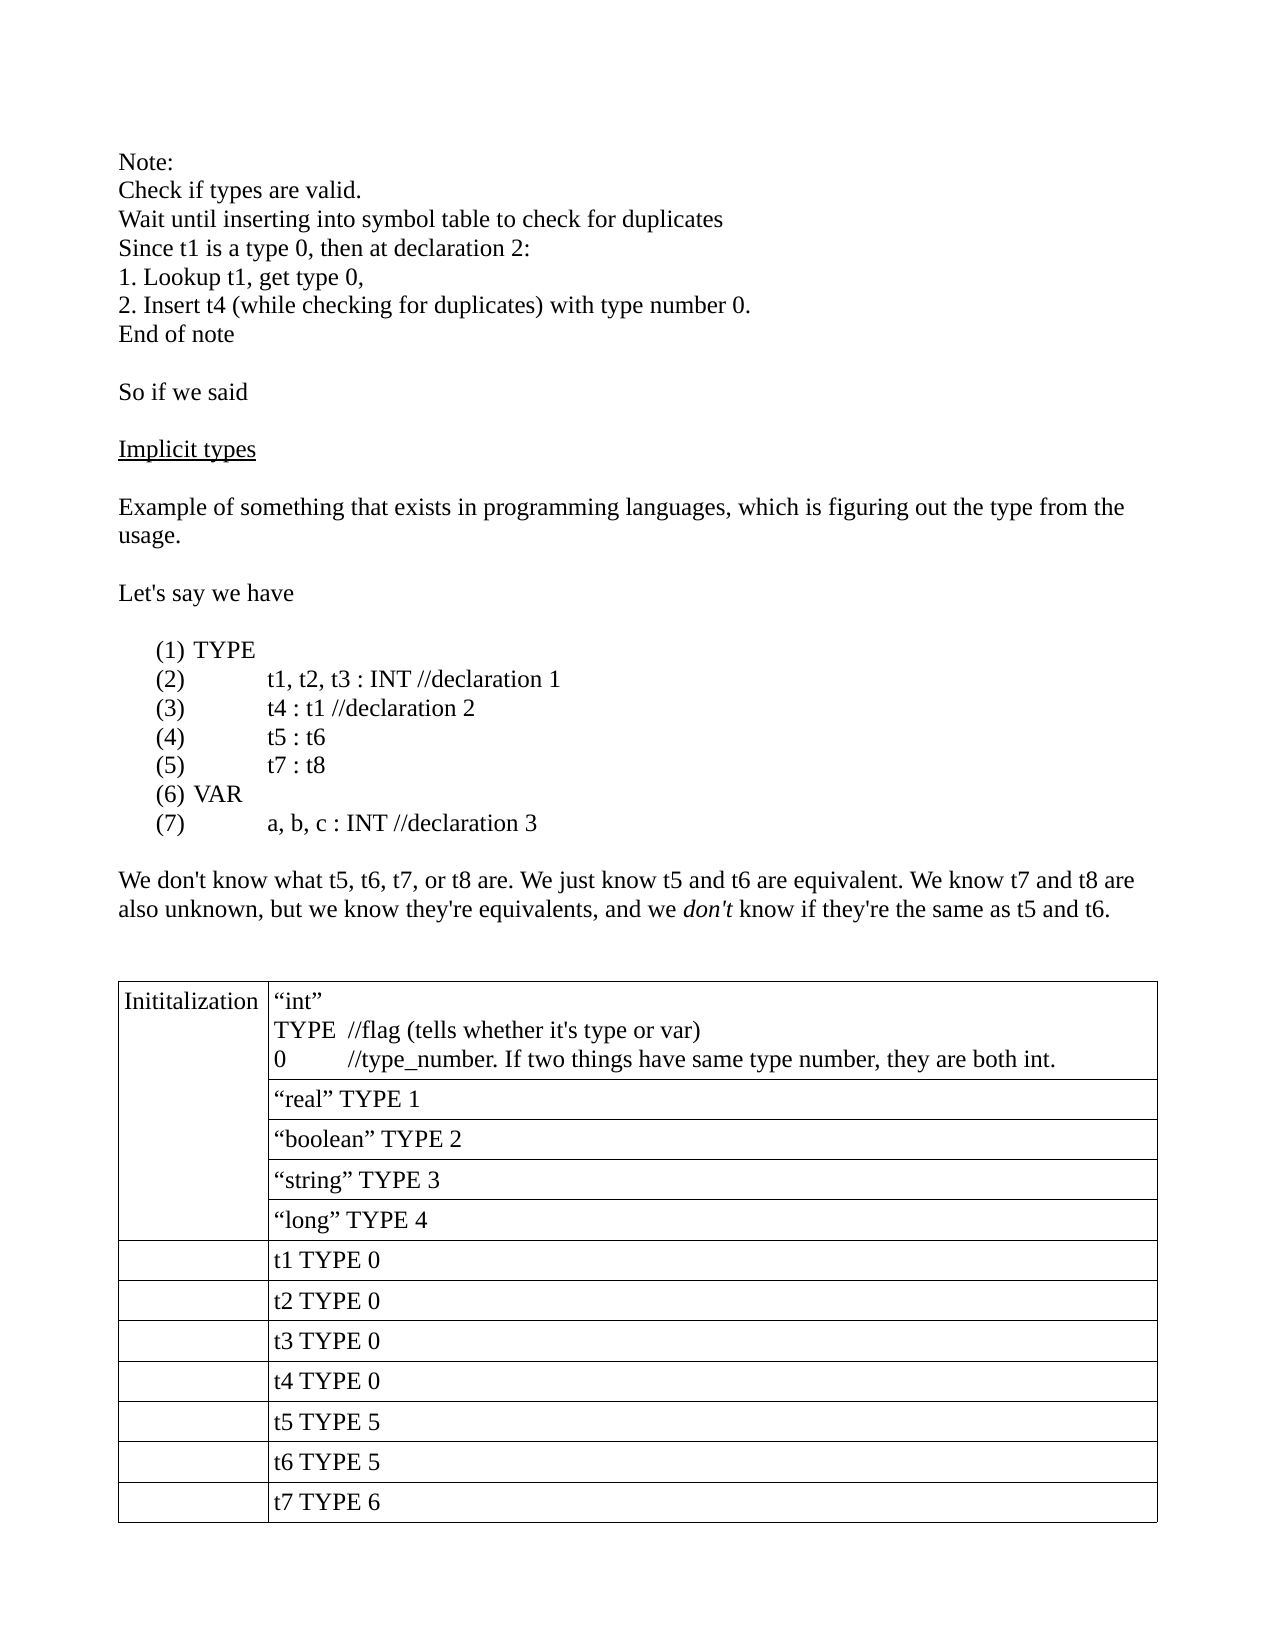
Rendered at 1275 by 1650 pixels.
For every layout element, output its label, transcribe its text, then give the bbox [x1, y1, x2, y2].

text Check if types are valid. [118, 176, 1157, 204]
text 1. Lookup t1, get type 0, [118, 262, 1157, 291]
table_cell “long” TYPE 4 [269, 1200, 1157, 1240]
table_cell [119, 1483, 268, 1522]
table_header Inititalization [119, 982, 268, 1240]
text 2. Insert t4 (while checking for duplicates) with type number 0. [118, 291, 1157, 319]
list a, b, c : INT //declaration 3 [156, 808, 1157, 837]
text Implicit types [118, 434, 1157, 463]
text End of note [118, 319, 1157, 348]
table_cell “real” TYPE 1 [269, 1080, 1157, 1119]
table_cell t1 TYPE 0 [269, 1241, 1157, 1280]
table_cell [119, 1241, 268, 1280]
text Since t1 is a type 0, then at declaration 2: [118, 233, 1157, 262]
table_cell “boolean” TYPE 2 [269, 1120, 1157, 1159]
table_cell t4 TYPE 0 [269, 1362, 1157, 1401]
table_cell [119, 1402, 268, 1441]
table_header “int” TYPE //flag (tells whether it's type or var) 0 //type_number. If two things have same type number, they are both int. [269, 982, 1157, 1078]
table_cell t5 TYPE 5 [269, 1402, 1157, 1441]
list t7 : t8 [156, 751, 1157, 779]
list t5 : t6 [156, 722, 1157, 751]
text Example of something that exists in programming languages, which is figuring out the type from the usage. [118, 492, 1157, 549]
table_cell t3 TYPE 0 [269, 1321, 1157, 1361]
table_cell [119, 1281, 268, 1320]
text Note: [118, 147, 1157, 176]
text We don't know what t5, t6, t7, or t8 are. We just know t5 and t6 are equivalent. We know t7 and t8 are also unknown, but we know they're equivalents, and we don't know if they're the same as t5 and t6. [118, 866, 1157, 923]
list t1, t2, t3 : INT //declaration 1 [156, 664, 1157, 693]
list TYPE [156, 636, 1157, 664]
table_cell [119, 1442, 268, 1482]
table_cell “string” TYPE 3 [269, 1160, 1157, 1199]
table_cell [119, 1362, 268, 1401]
table_cell t6 TYPE 5 [269, 1442, 1157, 1482]
table_cell t2 TYPE 0 [269, 1281, 1157, 1320]
text So if we said [118, 377, 1157, 406]
text Wait until inserting into symbol table to check for duplicates [118, 204, 1157, 233]
table_cell [119, 1321, 268, 1361]
list VAR [156, 779, 1157, 808]
text Let's say we have [118, 578, 1157, 607]
list t4 : t1 //declaration 2 [156, 693, 1157, 722]
table_cell t7 TYPE 6 [269, 1483, 1157, 1522]
